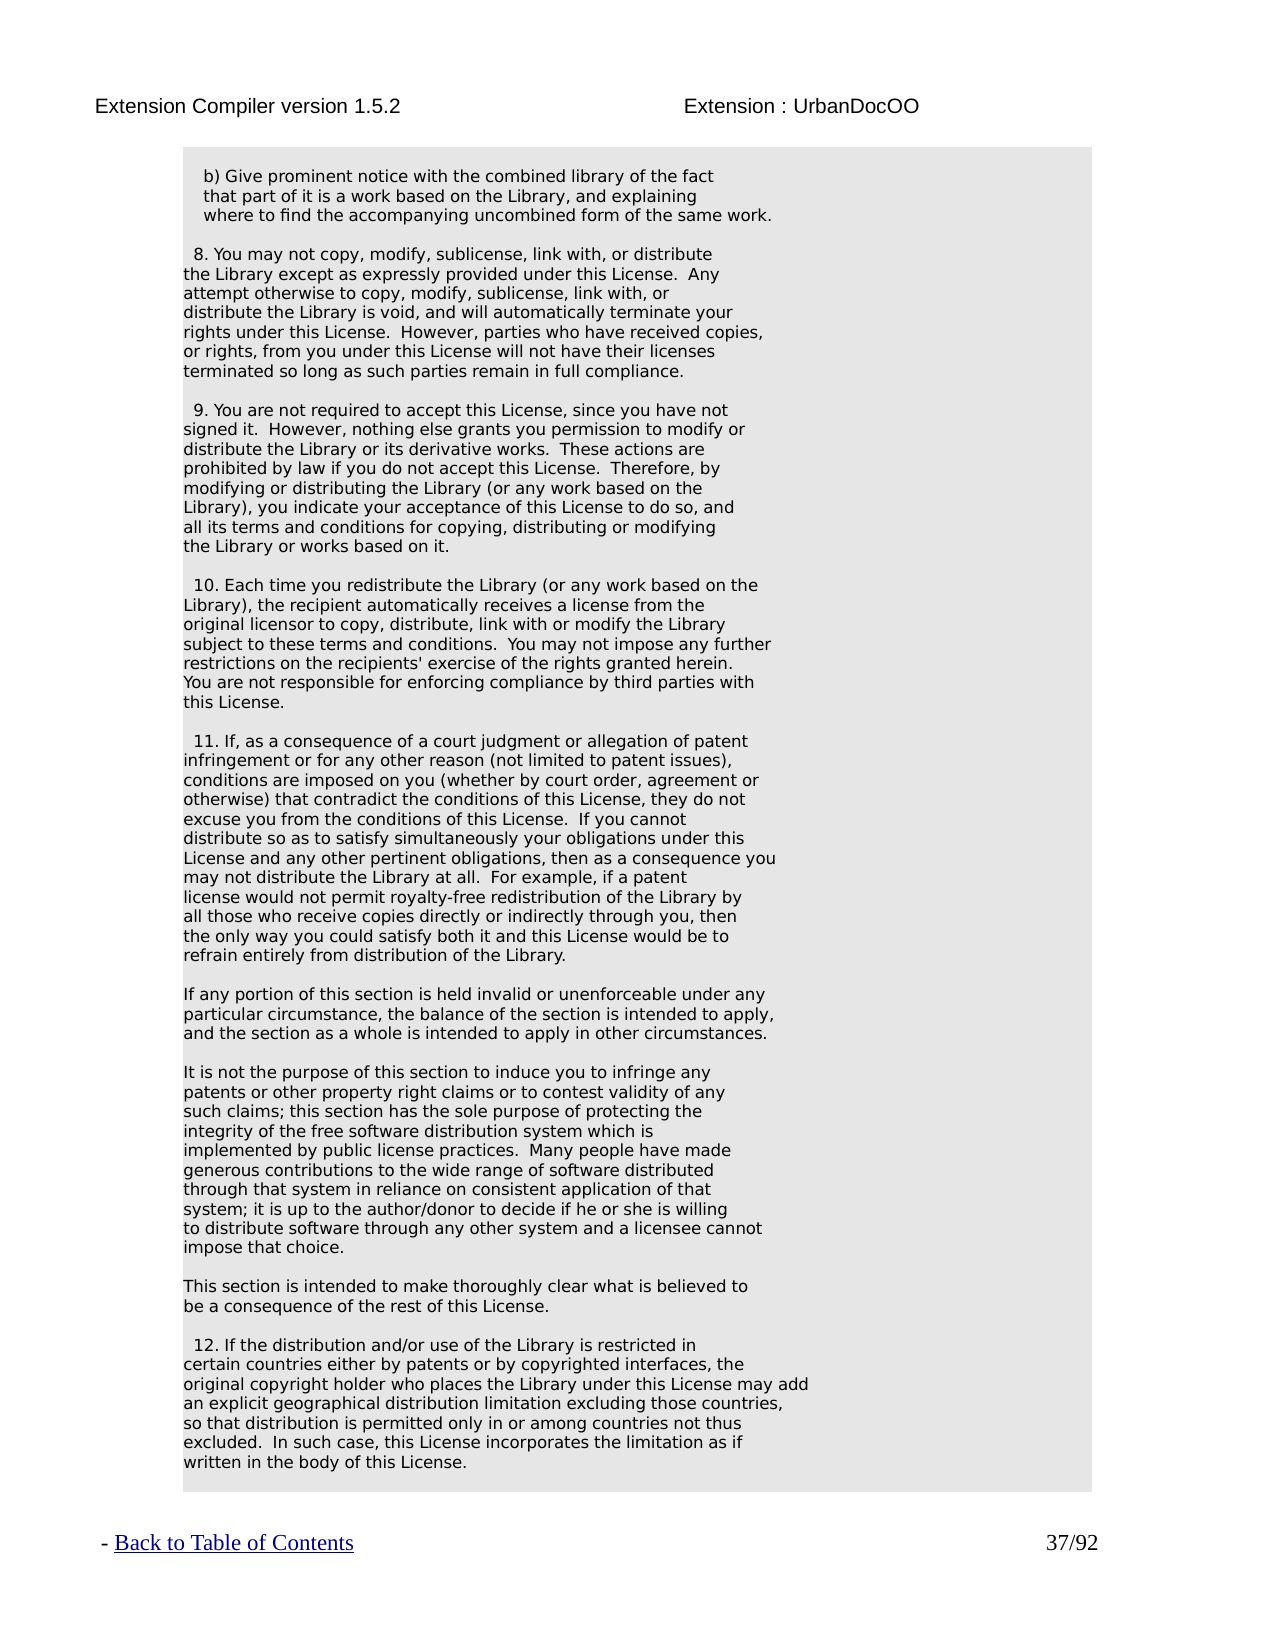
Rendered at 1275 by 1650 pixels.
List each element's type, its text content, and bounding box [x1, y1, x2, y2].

text so that distribution is permitted only in or among countries not thus [183, 1414, 1092, 1433]
text an explicit geographical distribution limitation excluding those countries, [183, 1394, 1092, 1414]
text Library), the recipient automatically receives a license from the [183, 596, 1092, 615]
text the Library or works based on it. [183, 537, 1092, 557]
text be a consequence of the rest of this License. [183, 1297, 1092, 1316]
text excluded. In such case, this License incorporates the limitation as if [183, 1433, 1092, 1453]
text prohibited by law if you do not accept this License. Therefore, by [183, 459, 1092, 479]
text original licensor to copy, distribute, link with or modify the Library [183, 615, 1092, 634]
text integrity of the free software distribution system which is [183, 1121, 1092, 1141]
text to distribute software through any other system and a licensee cannot [183, 1219, 1092, 1238]
text all those who receive copies directly or indirectly through you, then [183, 907, 1092, 927]
text b) Give prominent notice with the combined library of the fact [183, 167, 1092, 186]
text written in the body of this License. [183, 1453, 1092, 1472]
text and the section as a whole is intended to apply in other circumstances. [183, 1024, 1092, 1043]
text original copyright holder who places the Library under this License may add [183, 1375, 1092, 1394]
text the only way you could satisfy both it and this License would be to [183, 927, 1092, 946]
text generous contributions to the wide range of software distributed [183, 1160, 1092, 1180]
text 11. If, as a consequence of a court judgment or allegation of patent [183, 732, 1092, 751]
text terminated so long as such parties remain in full compliance. [183, 362, 1092, 381]
text License and any other pertinent obligations, then as a consequence you [183, 849, 1092, 868]
text You are not responsible for enforcing compliance by third parties with [183, 673, 1092, 693]
text distribute the Library or its derivative works. These actions are [183, 440, 1092, 459]
text system; it is up to the author/donor to decide if he or she is willing [183, 1199, 1092, 1219]
text impose that choice. [183, 1238, 1092, 1258]
text 12. If the distribution and/or use of the Library is restricted in [183, 1336, 1092, 1355]
text conditions are imposed on you (whether by court order, agreement or [183, 771, 1092, 790]
text through that system in reliance on consistent application of that [183, 1180, 1092, 1199]
text the Library except as expressly provided under this License. Any [183, 264, 1092, 284]
text distribute the Library is void, and will automatically terminate your [183, 303, 1092, 323]
text that part of it is a work based on the Library, and explaining [183, 186, 1092, 206]
text license would not permit royalty-free redistribution of the Library by [183, 888, 1092, 907]
text may not distribute the Library at all. For example, if a patent [183, 868, 1092, 888]
text 10. Each time you redistribute the Library (or any work based on the [183, 576, 1092, 596]
text attempt otherwise to copy, modify, sublicense, link with, or [183, 284, 1092, 303]
text where to find the accompanying uncombined form of the same work. [183, 206, 1092, 225]
text subject to these terms and conditions. You may not impose any further [183, 634, 1092, 654]
text rights under this License. However, parties who have received copies, [183, 323, 1092, 342]
text patents or other property right claims or to contest validity of any [183, 1082, 1092, 1102]
text particular circumstance, the balance of the section is intended to apply, [183, 1004, 1092, 1024]
text certain countries either by patents or by copyrighted interfaces, the [183, 1355, 1092, 1375]
text distribute so as to satisfy simultaneously your obligations under this [183, 829, 1092, 849]
text this License. [183, 693, 1092, 712]
text modifying or distributing the Library (or any work based on the [183, 479, 1092, 498]
text refrain entirely from distribution of the Library. [183, 946, 1092, 966]
text otherwise) that contradict the conditions of this License, they do not [183, 790, 1092, 810]
text Library), you indicate your acceptance of this License to do so, and [183, 498, 1092, 518]
text excuse you from the conditions of this License. If you cannot [183, 810, 1092, 829]
text 9. You are not required to accept this License, since you have not [183, 401, 1092, 420]
text 8. You may not copy, modify, sublicense, link with, or distribute [183, 245, 1092, 264]
text It is not the purpose of this section to induce you to infringe any [183, 1063, 1092, 1082]
text If any portion of this section is held invalid or unenforceable under any [183, 985, 1092, 1004]
text restrictions on the recipients' exercise of the rights granted herein. [183, 654, 1092, 673]
text or rights, from you under this License will not have their licenses [183, 342, 1092, 362]
text such claims; this section has the sole purpose of protecting the [183, 1102, 1092, 1121]
text implemented by public license practices. Many people have made [183, 1141, 1092, 1160]
text This section is intended to make thoroughly clear what is believed to [183, 1277, 1092, 1297]
text all its terms and conditions for copying, distributing or modifying [183, 518, 1092, 537]
text signed it. However, nothing else grants you permission to modify or [183, 420, 1092, 440]
text infringement or for any other reason (not limited to patent issues), [183, 751, 1092, 771]
